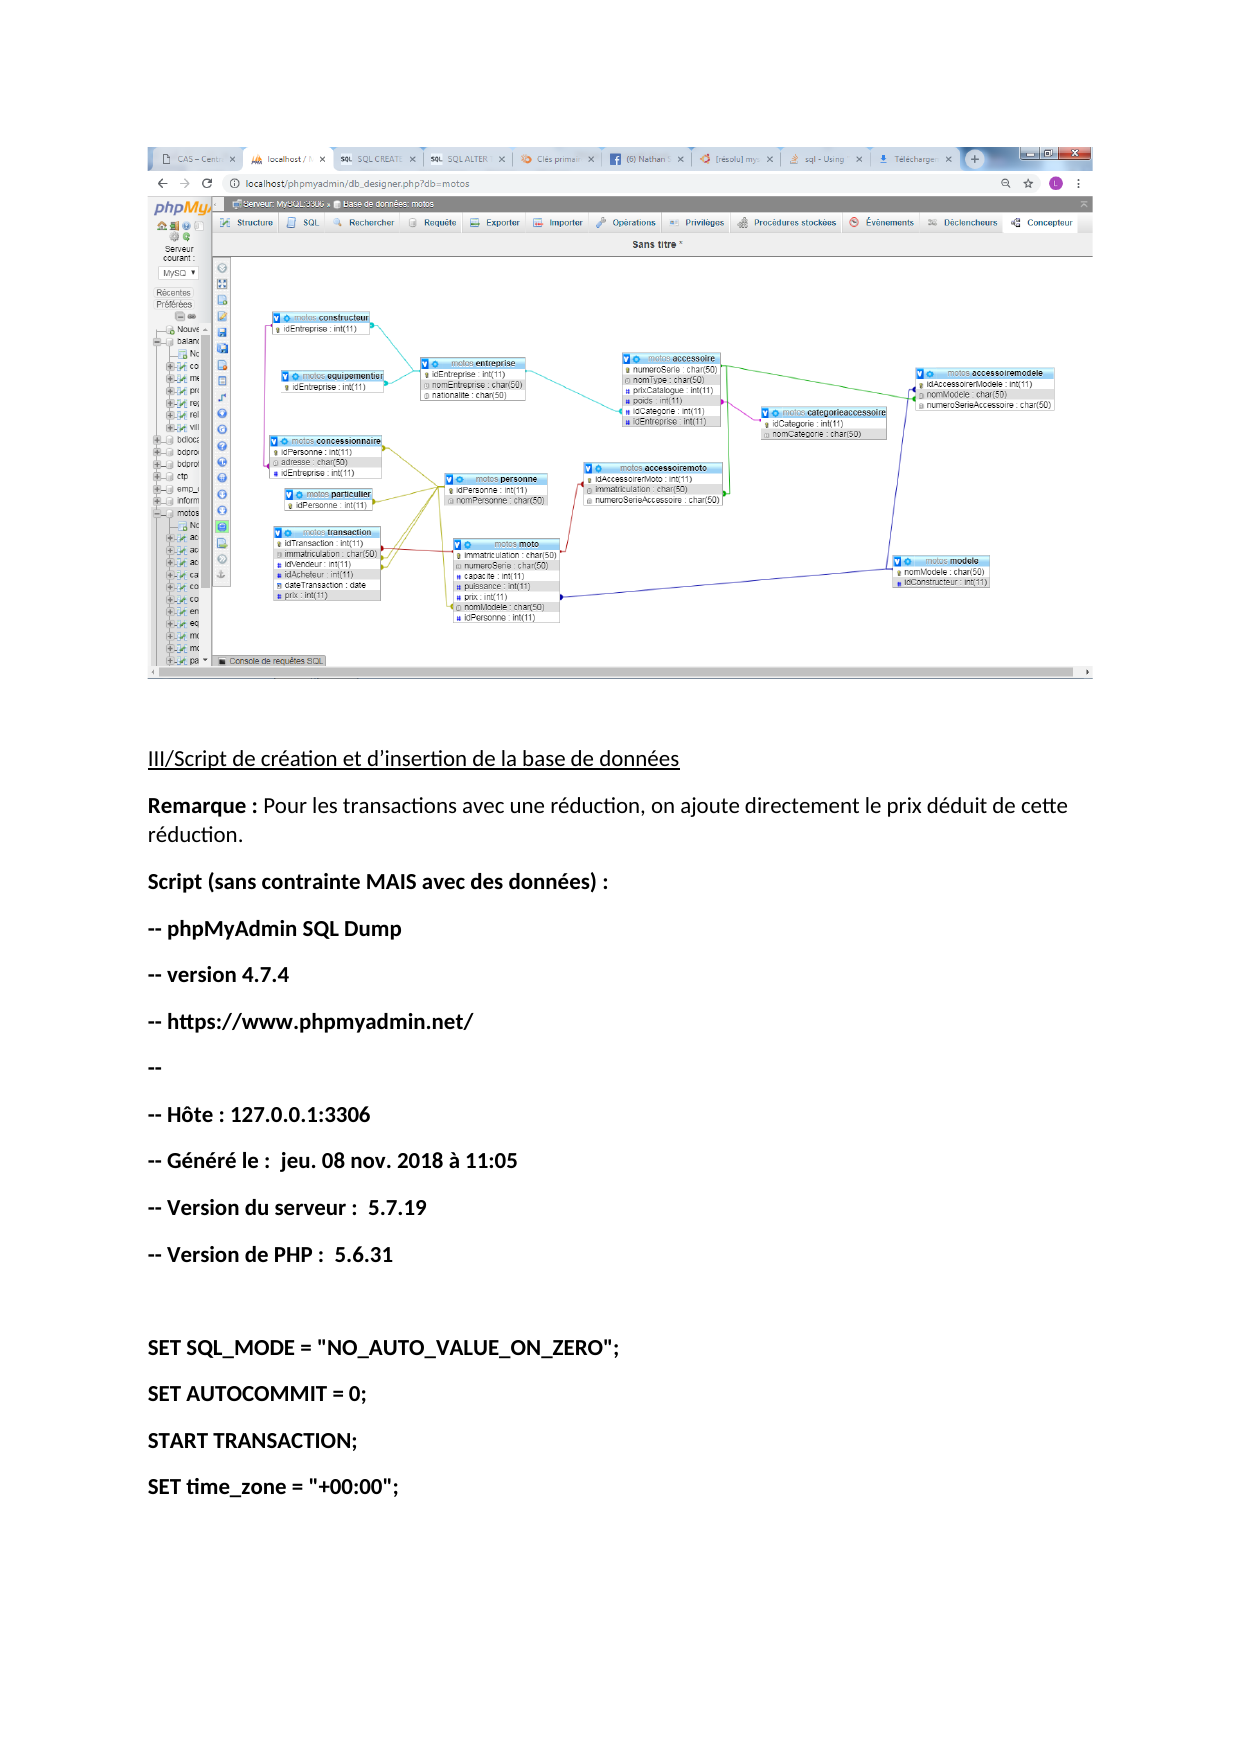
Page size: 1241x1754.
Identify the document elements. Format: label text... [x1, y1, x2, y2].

text -- [148, 1053, 1093, 1081]
text -- https://www.phpmyadmin.net/ [148, 1007, 1093, 1035]
text -- Généré le : jeu. 08 nov. 2018 à 11:05 [148, 1147, 1093, 1174]
text III/Script de création et d’insertion de la base de données [148, 744, 1093, 772]
text -- version 4.7.4 [148, 960, 1093, 988]
text -- Hôte : 127.0.0.1:3306 [148, 1100, 1093, 1128]
text SET AUTOCOMMIT = 0; [148, 1379, 1093, 1407]
text SET time_zone = "+00:00"; [148, 1472, 1093, 1501]
text SET SQL_MODE = "NO_AUTO_VALUE_ON_ZERO"; [148, 1333, 1093, 1361]
text -- Version du serveur : 5.7.19 [148, 1193, 1093, 1221]
text Remarque : Pour les transactions avec une réduction, on ajoute directement le prix déduit de cette réduction. [148, 791, 1093, 849]
text START TRANSACTION; [148, 1426, 1093, 1454]
text -- phpMyAdmin SQL Dump [148, 914, 1093, 942]
text Script (sans contrainte MAIS avec des données) : [148, 867, 1093, 895]
text -- Version de PHP : 5.6.31 [148, 1240, 1093, 1268]
